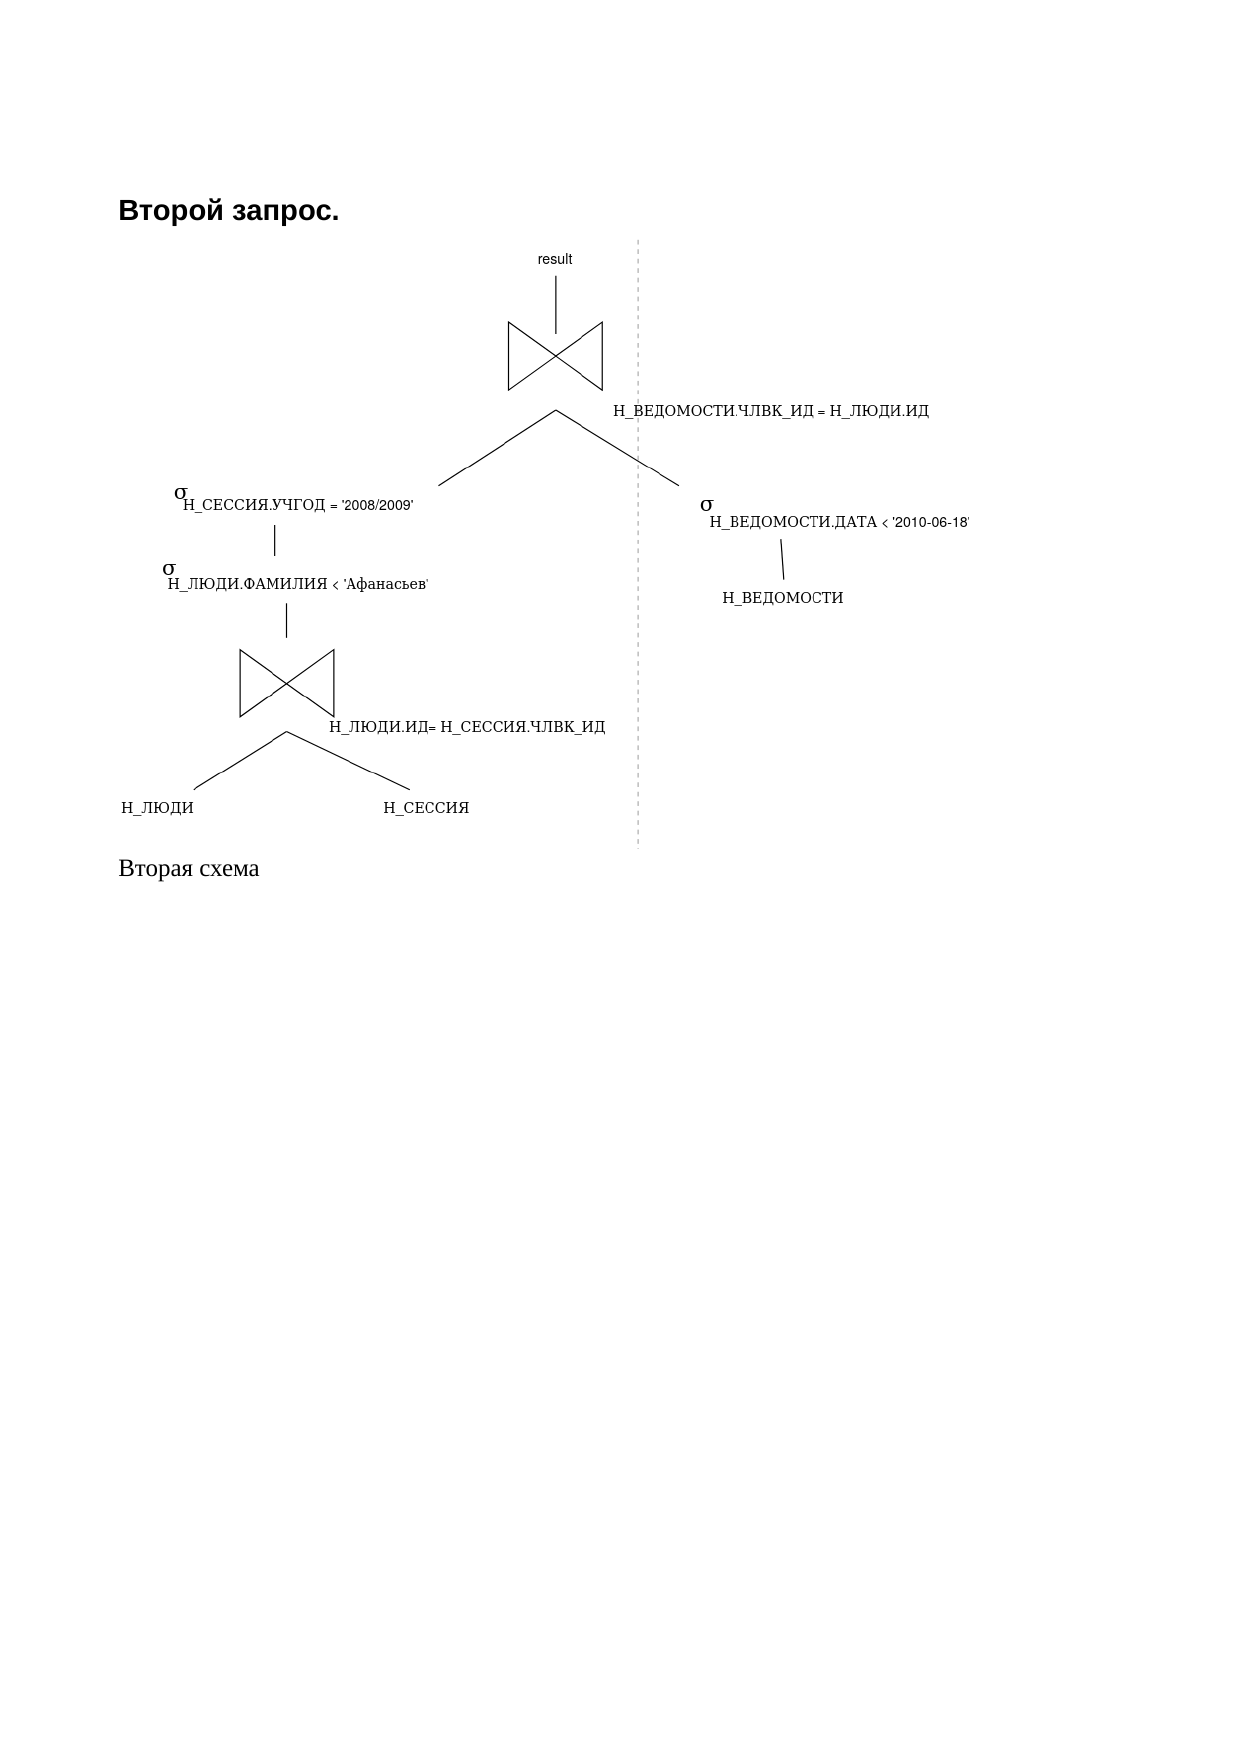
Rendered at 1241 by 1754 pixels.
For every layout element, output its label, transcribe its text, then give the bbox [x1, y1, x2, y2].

subtitle Второй запрос. [118, 193, 1122, 227]
text Вторая схема [118, 849, 1122, 882]
picture [118, 239, 1123, 849]
